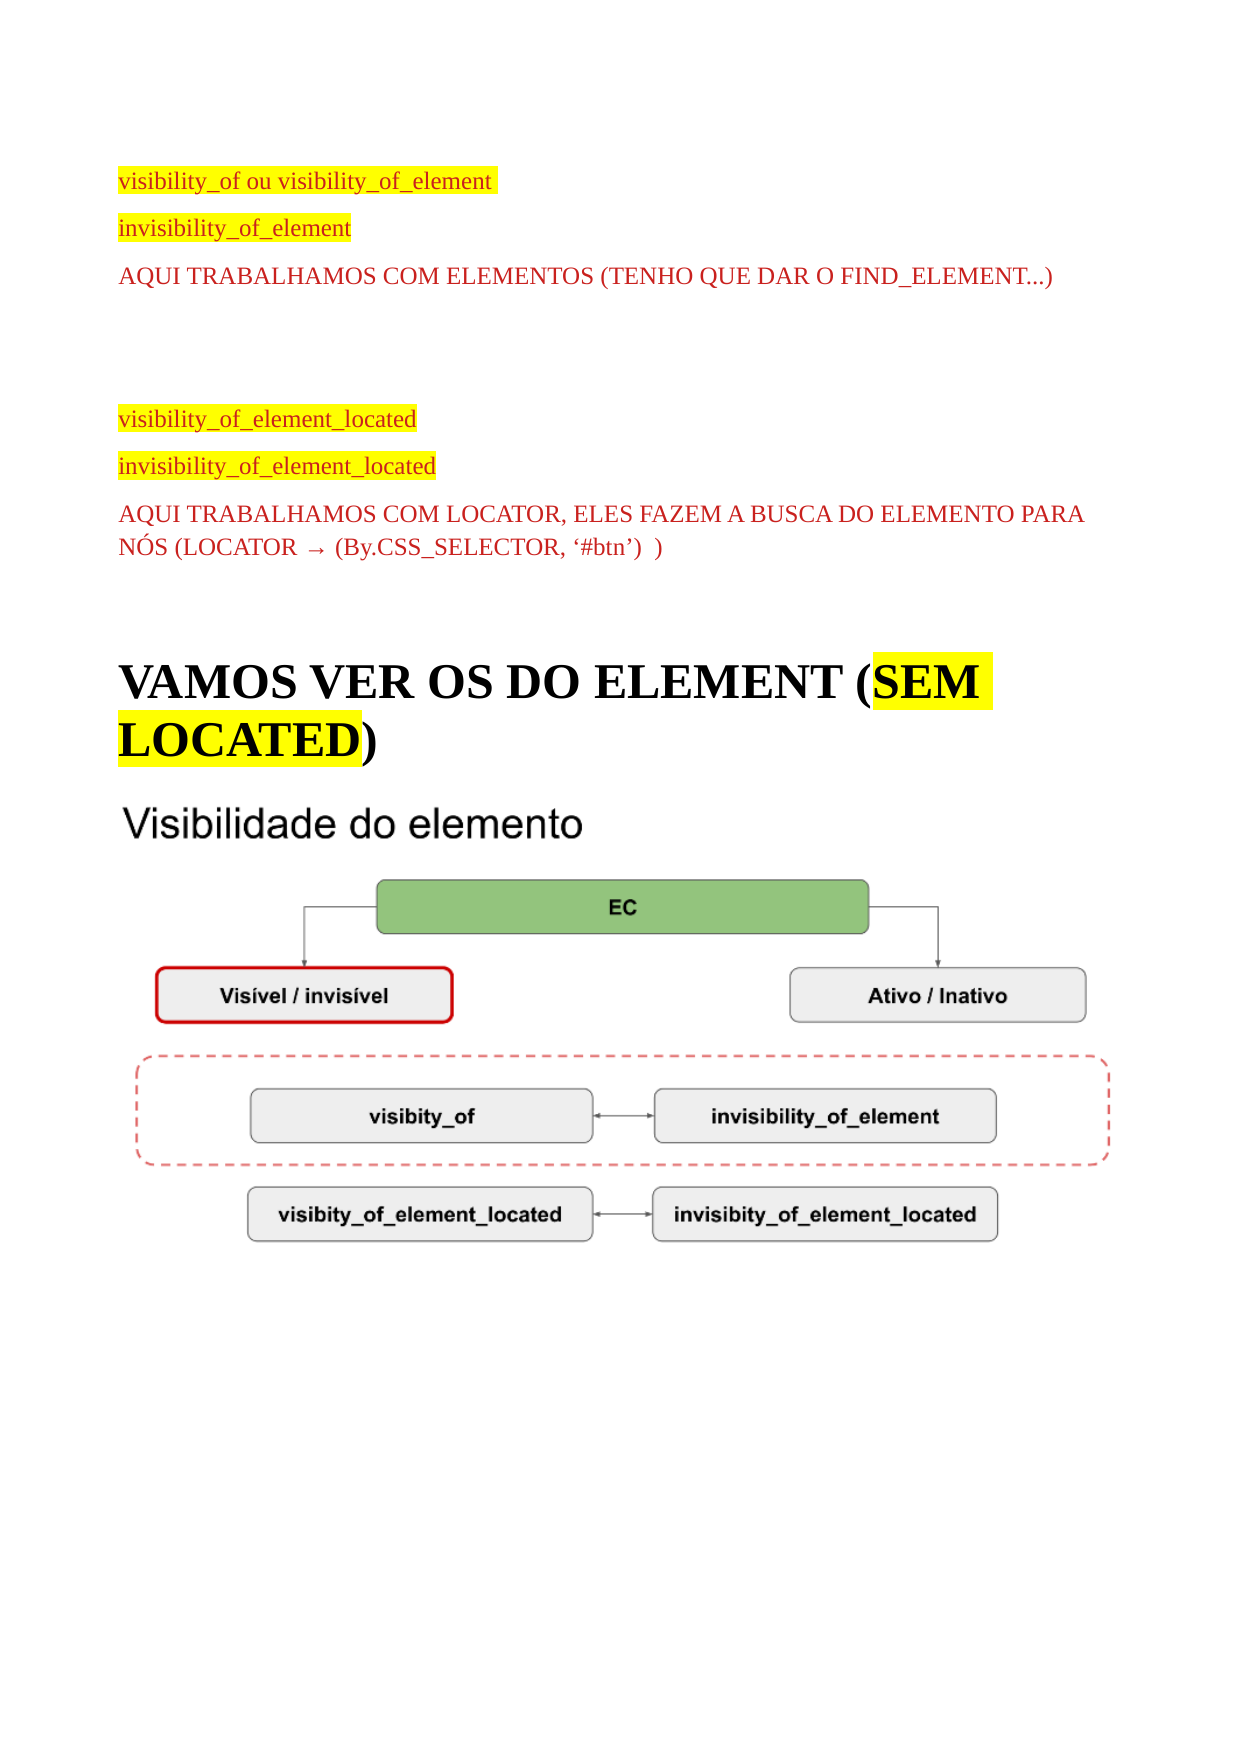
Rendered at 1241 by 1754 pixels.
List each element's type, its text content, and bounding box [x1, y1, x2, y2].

text AQUI TRABALHAMOS COM ELEMENTOS (TENHO QUE DAR O FIND_ELEMENT...) [118, 261, 1122, 290]
text invisibility_of_element_located [118, 451, 1122, 480]
text visibility_of_element_located [118, 404, 1122, 432]
text AQUI TRABALHAMOS COM LOCATOR, ELES FAZEM A BUSCA DO ELEMENTO PARA NÓS (LOCATOR → (By.CSS_SELECTOR, ‘#btn’) ) [118, 499, 1122, 561]
picture [118, 779, 1123, 1259]
subtitle VAMOS VER OS DO ELEMENT (SEM LOCATED) [118, 652, 1122, 767]
text visibility_of ou visibility_of_element [118, 166, 1122, 194]
text invisibility_of_element [118, 213, 1122, 242]
